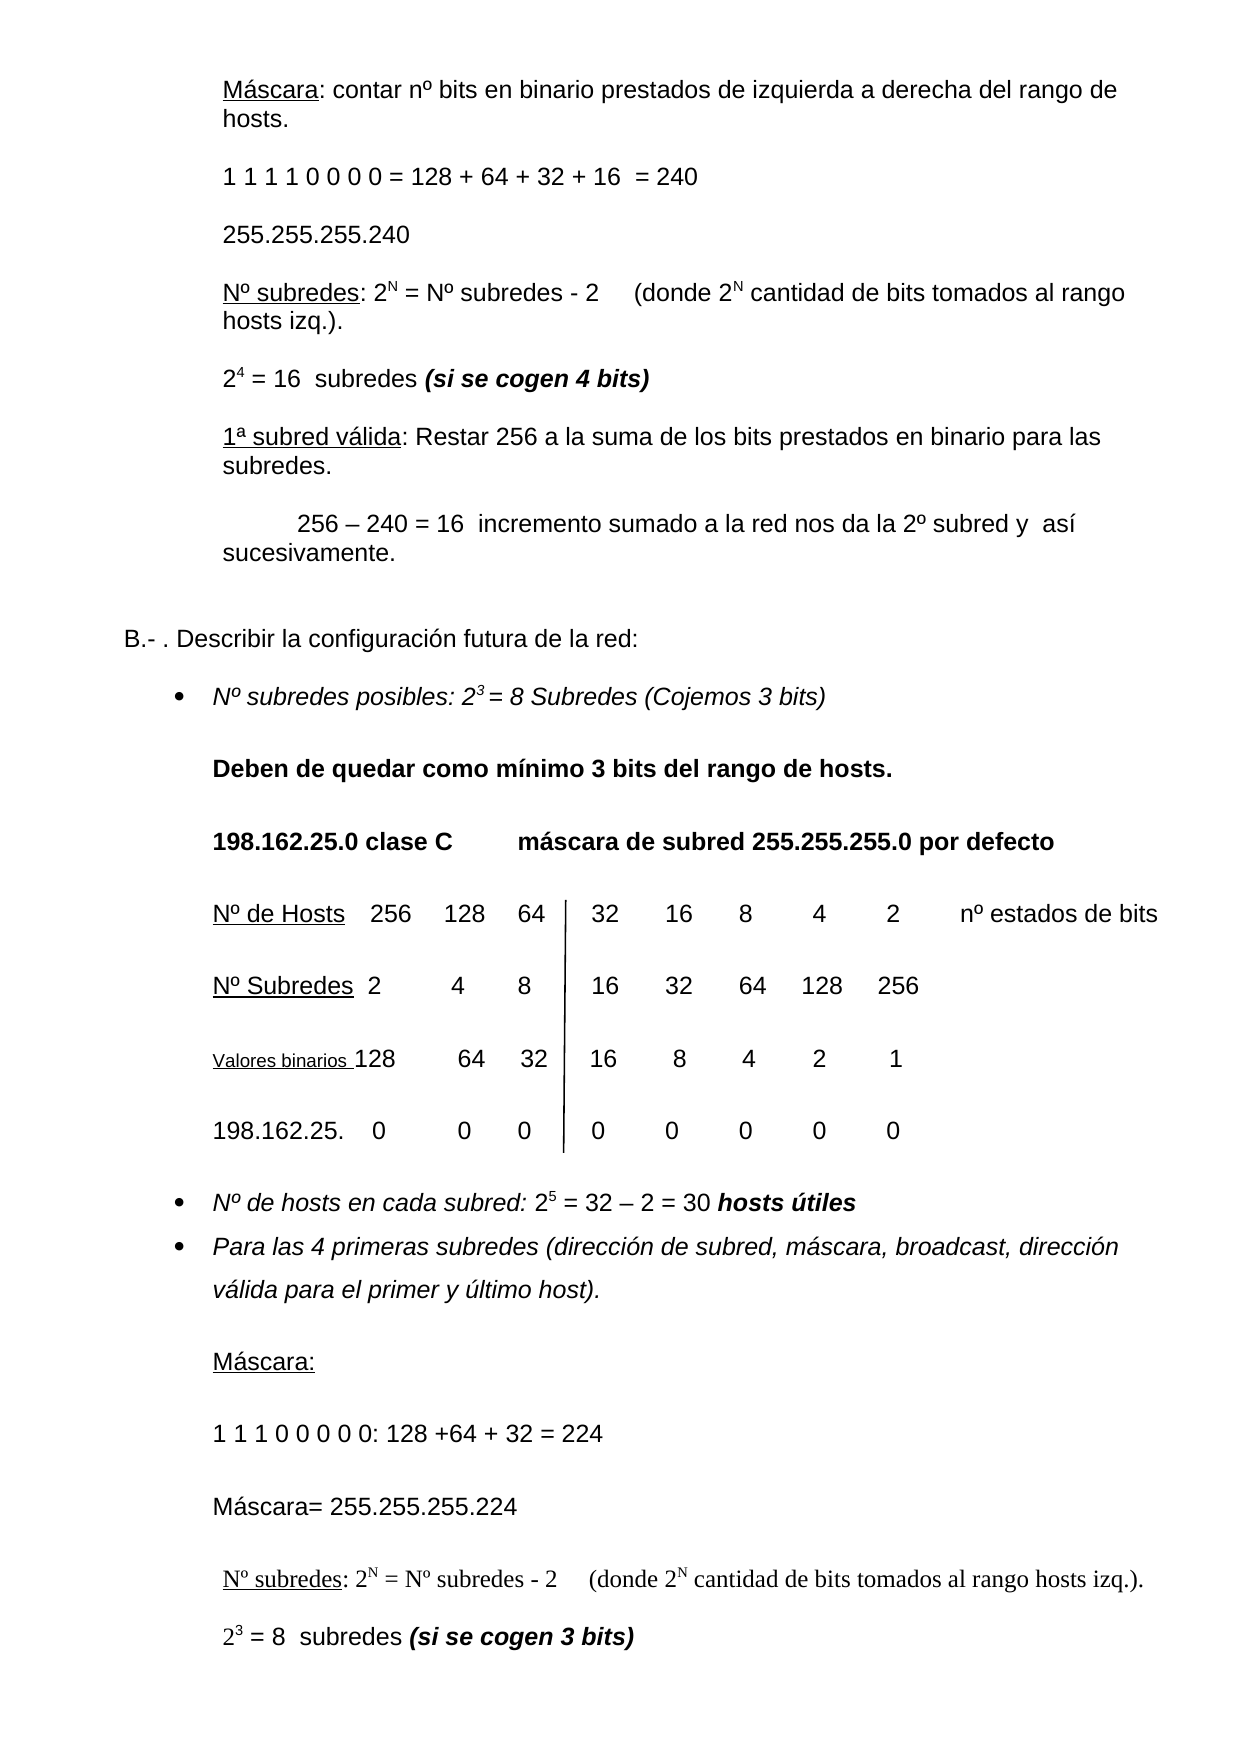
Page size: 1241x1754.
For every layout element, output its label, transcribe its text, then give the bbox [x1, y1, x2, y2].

text 23 = 8 subredes (si se cogen 3 bits) [222, 1622, 1165, 1651]
list Para las 4 primeras subredes (dirección de subred, máscara, broadcast, dirección válida para el primer y último host). [175, 1231, 1165, 1303]
list Nº de hosts en cada subred: 25 = 32 – 2 = 30 hosts útiles [175, 1188, 1165, 1217]
text Valores binarios 128 64 32 [212, 1044, 563, 1072]
text 198.162.25. 0 0 0 [212, 1116, 563, 1145]
list Nº subredes posibles: 23 = 8 Subredes (Cojemos 3 bits) [175, 682, 1165, 711]
text 256 – 240 = 16 incremento sumado a la red nos da la 2º subred y así sucesivamente. [222, 509, 1165, 566]
text 1 1 1 1 0 0 0 0 = 128 + 64 + 32 + 16 = 240 [123, 162, 1165, 190]
text 255.255.255.240 [197, 219, 1165, 248]
text Nº subredes: 2N = Nº subredes - 2 (donde 2N cantidad de bits tomados al rango hosts izq.). [222, 277, 1165, 335]
text 1 1 1 0 0 0 0 0: 128 +64 + 32 = 224 [212, 1419, 1165, 1448]
text 0 0 0 0 0 [565, 1116, 1165, 1145]
text Nº Subredes 2 4 8 [212, 971, 564, 1000]
text Máscara: [212, 1347, 1165, 1376]
text Deben de quedar como mínimo 3 bits del rango de hosts. [212, 754, 1165, 783]
text B.- . Describir la configuración futura de la red: [75, 624, 1165, 653]
text 1ª subred válida: Restar 256 a la suma de los bits prestados en binario para las subredes. [222, 422, 1165, 479]
text 16 8 4 2 1 [566, 1044, 1165, 1072]
text Máscara= 255.255.255.224 [212, 1492, 1165, 1520]
text Máscara: contar nº bits en binario prestados de izquierda a derecha del rango de hosts. [222, 75, 1165, 132]
text Nº subredes: 2N = Nº subredes - 2 (donde 2N cantidad de bits tomados al rango hosts izq.). [222, 1564, 1165, 1593]
text 16 32 64 128 256 [566, 971, 1165, 1000]
text 32 16 8 4 2 nº estados de bits [567, 899, 1165, 928]
text Nº de Hosts 256 128 64 [212, 899, 564, 928]
text 24 = 16 subredes (si se cogen 4 bits) [197, 364, 1165, 393]
text 198.162.25.0 clase C máscara de subred 255.255.255.0 por defecto [212, 827, 1165, 856]
